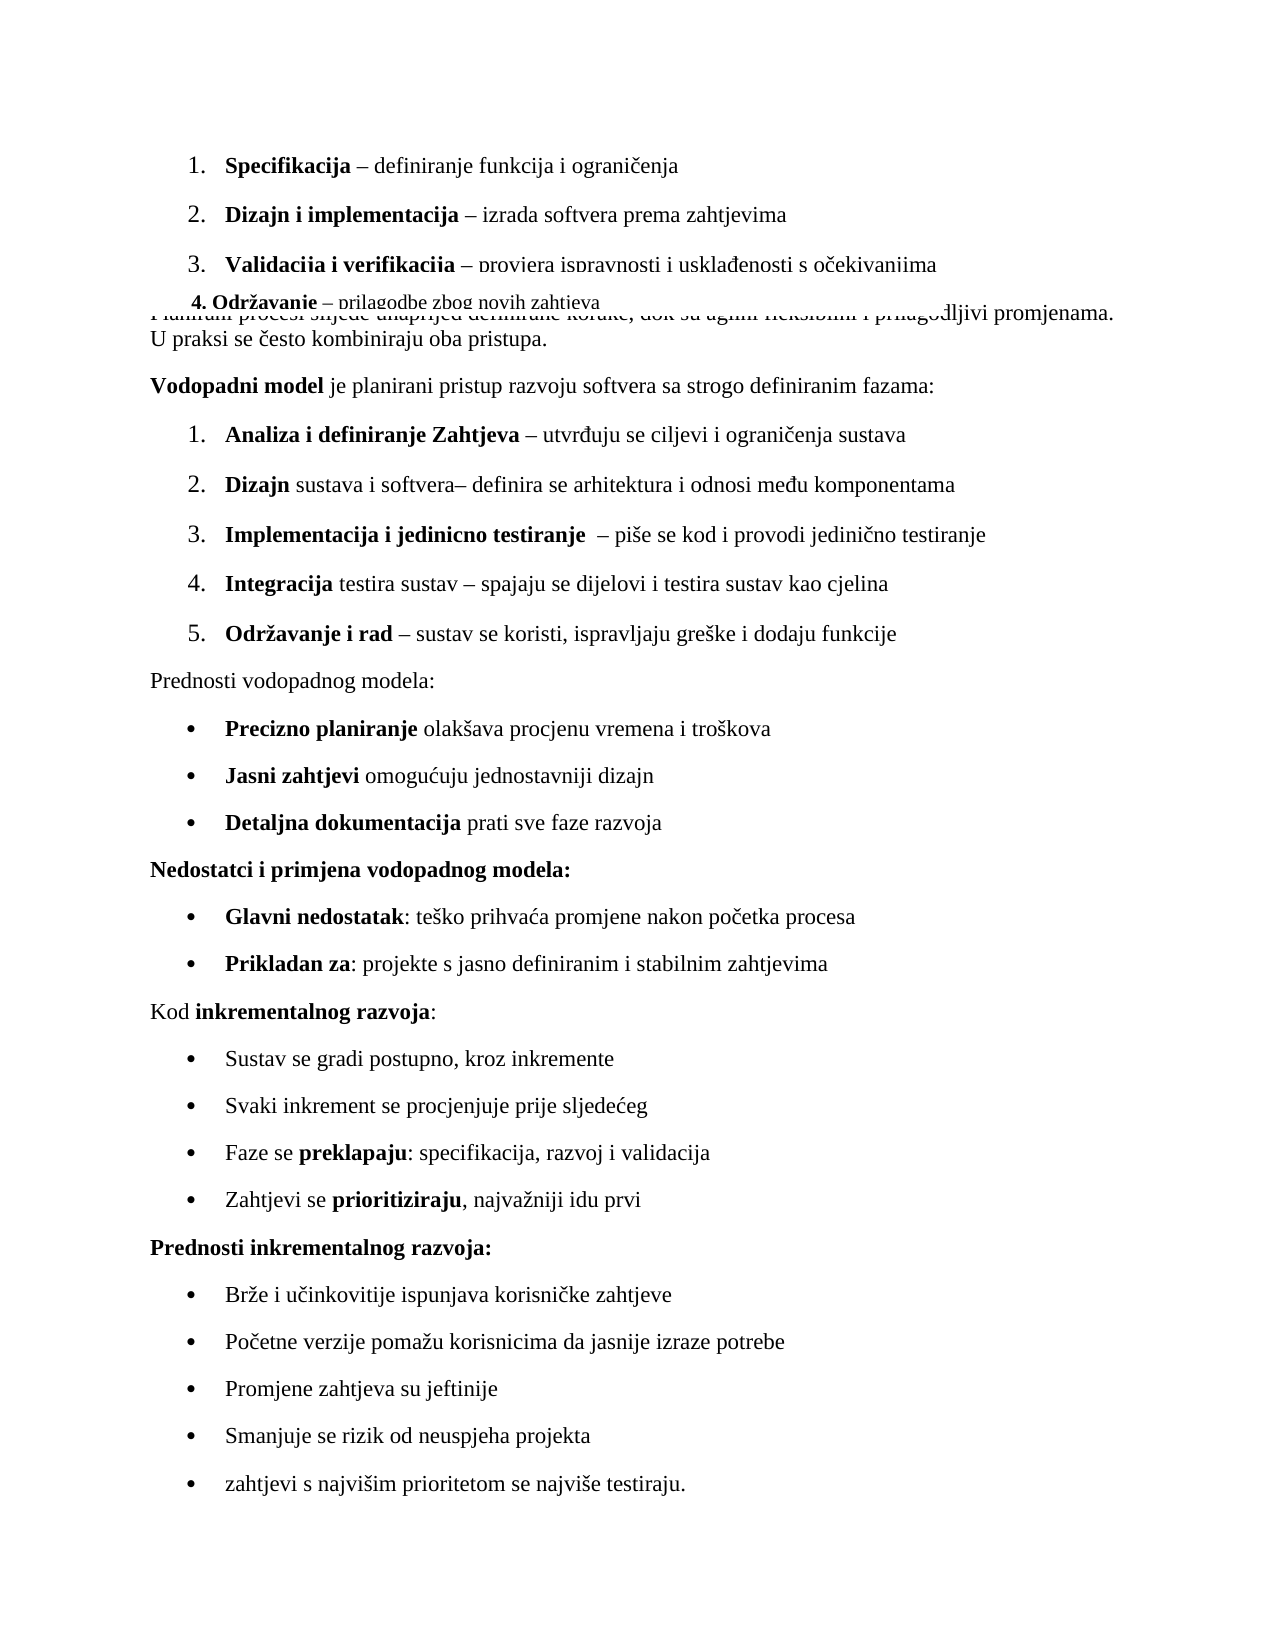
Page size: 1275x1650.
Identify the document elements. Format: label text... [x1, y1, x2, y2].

list zahtjevi s najvišim prioritetom se najviše testiraju. [187, 1469, 1125, 1496]
list Validacija i verifikacija – provjera ispravnosti i usklađenosti s očekivanjima [150, 249, 1125, 316]
list Promjene zahtjeva su jeftinije [187, 1375, 1125, 1402]
list Dizajn sustava i softvera– definira se arhitektura i odnosi među komponentama [187, 469, 1125, 498]
list Održavanje i rad – sustav se koristi, ispravljaju greške i dodaju funkcije [187, 618, 1125, 647]
list Brže i učinkovitije ispunjava korisničke zahtjeve [187, 1281, 1125, 1307]
list Smanjuje se rizik od neuspjeha projekta [187, 1422, 1125, 1449]
list Specifikacija – definiranje funkcija i ograničenja [187, 150, 1125, 179]
text Prednosti inkrementalnog razvoja: [150, 1234, 1125, 1260]
list Analiza i definiranje Zahtjeva – utvrđuju se ciljevi i ograničenja sustava [187, 419, 1125, 448]
list Početne verzije pomažu korisnicima da jasnije izraze potrebe [187, 1328, 1125, 1354]
list Glavni nedostatak: teško prihvaća promjene nakon početka procesa [187, 903, 1125, 930]
list Zahtjevi se prioritiziraju, najvažniji idu prvi [187, 1186, 1125, 1213]
list Svaki inkrement se procjenjuje prije sljedećeg [187, 1092, 1125, 1118]
text Vodopadni model je planirani pristup razvoju softvera sa strogo definiranim fazama: [150, 372, 1125, 399]
list Sustav se gradi postupno, kroz inkremente [187, 1045, 1125, 1071]
list Dizajn i implementacija – izrada softvera prema zahtjevima [187, 199, 1125, 228]
list Jasni zahtjevi omogućuju jednostavniji dizajn [187, 762, 1125, 788]
list Prikladan za: projekte s jasno definiranim i stabilnim zahtjevima [187, 951, 1125, 977]
text Kod inkrementalnog razvoja: [150, 998, 1125, 1024]
text Planirani procesi slijede unaprijed definirane korake, dok su agilni fleksibilni i prilagodljivi promjenama. U praksi se često kombiniraju oba pristupa. [150, 299, 1125, 351]
list Detaljna dokumentacija prati sve faze razvoja [187, 809, 1125, 835]
text Prednosti vodopadnog modela: [150, 667, 1125, 694]
text Nedostatci i primjena vodopadnog modela: [150, 856, 1125, 882]
list Faze se preklapaju: specifikacija, razvoj i validacija [187, 1139, 1125, 1166]
list Precizno planiranje olakšava procjenu vremena i troškova [187, 714, 1125, 741]
list 4. Održavanje – prilagodbe zbog novih zahtjeva [165, 290, 929, 309]
list Integracija testira sustav – spajaju se dijelovi i testira sustav kao cjelina [187, 568, 1125, 597]
list Implementacija i jedinicno testiranje – piše se kod i provodi jedinično testiranje [187, 519, 1125, 547]
